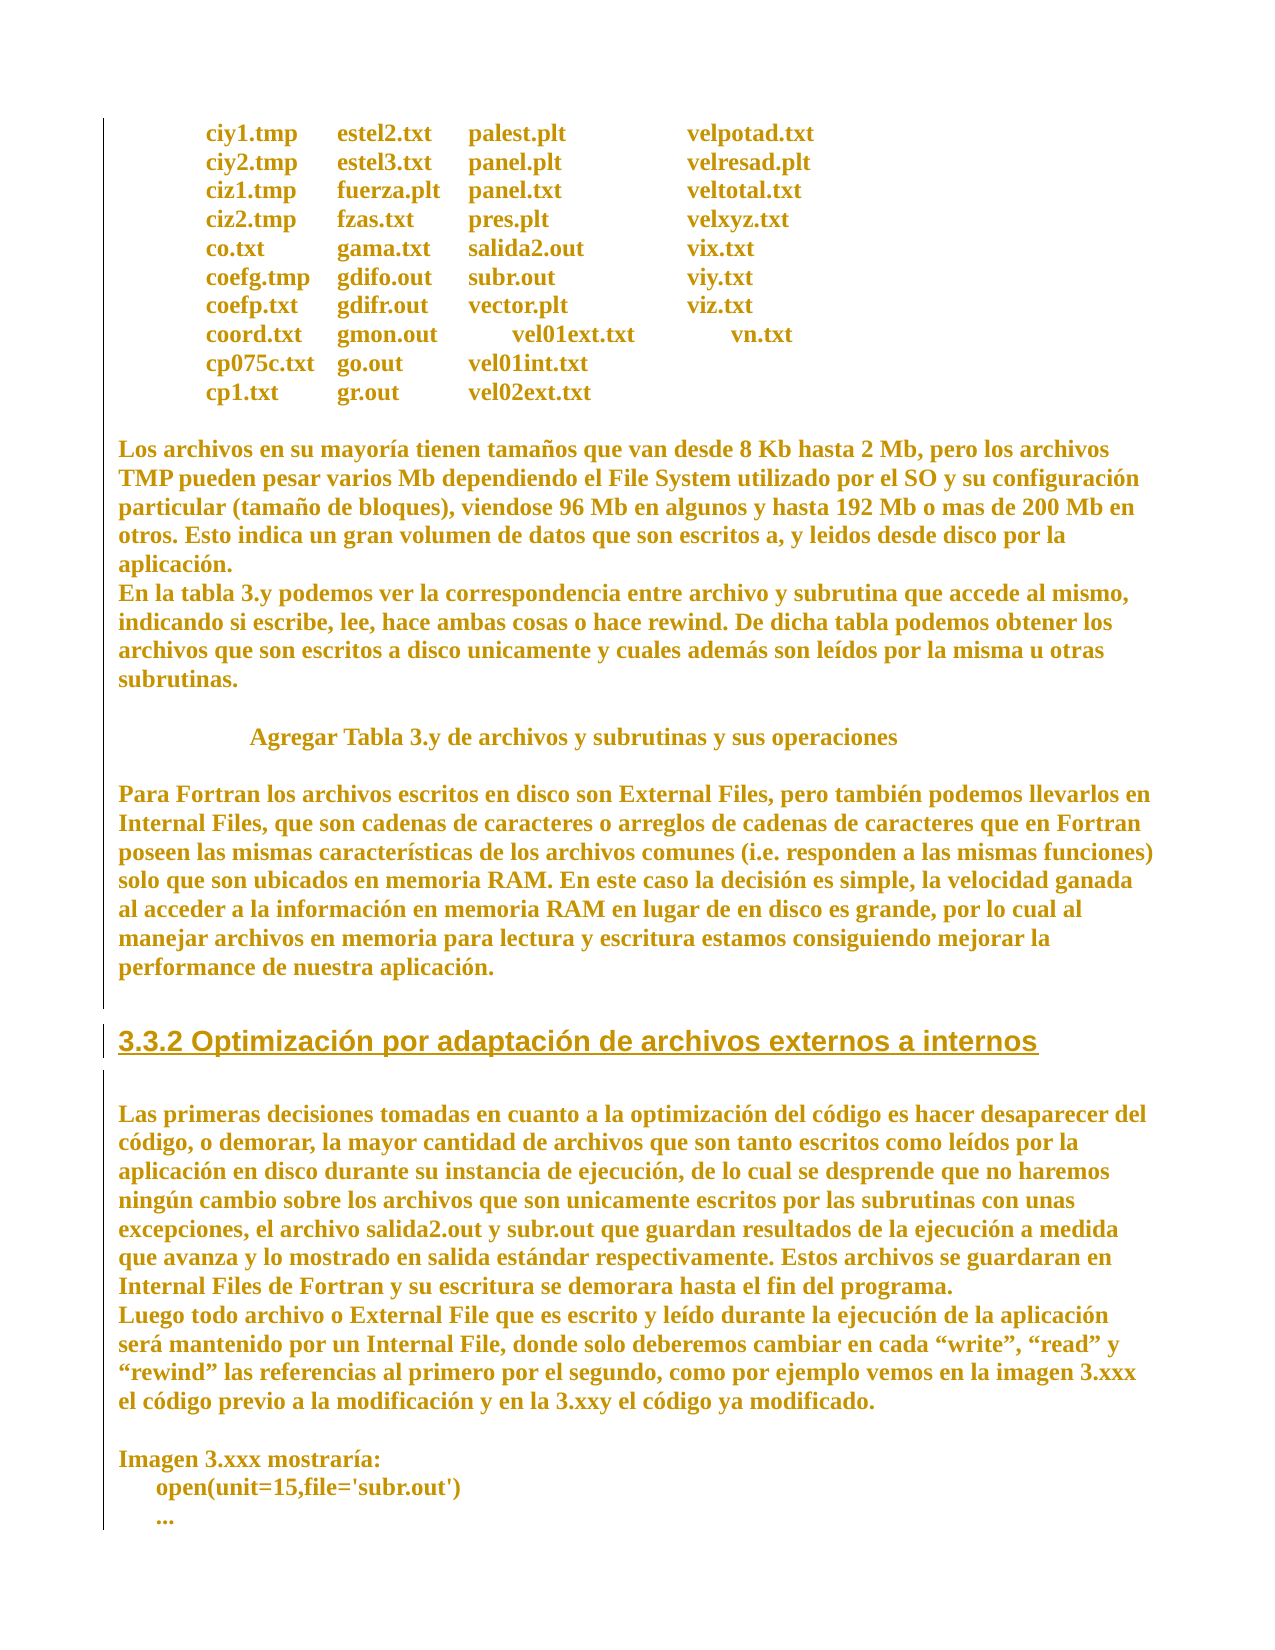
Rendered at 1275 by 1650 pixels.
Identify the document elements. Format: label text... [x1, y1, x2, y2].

text ciy1.tmp estel2.txt palest.plt velpotad.txt [206, 118, 1157, 147]
text open(unit=15,file='subr.out') [118, 1472, 1157, 1501]
text cp1.txt gr.out vel02ext.txt [206, 377, 1157, 406]
text cp075c.txt go.out vel01int.txt [206, 348, 1157, 377]
text Los archivos en su mayoría tienen tamaños que van desde 8 Kb hasta 2 Mb, pero los archivos TMP pueden pesar varios Mb dependiendo el File System utilizado por el SO y su configuración particular (tamaño de bloques), viendose 96 Mb en algunos y hasta 192 Mb o mas de 200 Mb en otros. Esto indica un gran volumen de datos que son escritos a, y leidos desde disco por la aplicación. [118, 434, 1157, 578]
text coefg.tmp gdifo.out subr.out viy.txt [206, 262, 1157, 291]
text Para Fortran los archivos escritos en disco son External Files, pero también podemos llevarlos en Internal Files, que son cadenas de caracteres o arreglos de cadenas de caracteres que en Fortran poseen las mismas características de los archivos comunes (i.e. responden a las mismas funciones) solo que son ubicados en memoria RAM. En este caso la decisión es simple, la velocidad ganada al acceder a la información en memoria RAM en lugar de en disco es grande, por lo cual al manejar archivos en memoria para lectura y escritura estamos consiguiendo mejorar la performance de nuestra aplicación. [118, 779, 1157, 981]
text ciy2.tmp estel3.txt panel.plt velresad.plt [206, 147, 1157, 176]
subtitle 3.3.2 Optimización por adaptación de archivos externos a internos [118, 1024, 1157, 1057]
text ciz2.tmp fzas.txt pres.plt velxyz.txt [206, 204, 1157, 233]
text Agregar Tabla 3.y de archivos y subrutinas y sus operaciones [118, 722, 1157, 751]
text co.txt gama.txt salida2.out vix.txt [206, 233, 1157, 262]
text ciz1.tmp fuerza.plt panel.txt veltotal.txt [206, 176, 1157, 204]
text Las primeras decisiones tomadas en cuanto a la optimización del código es hacer desaparecer del código, o demorar, la mayor cantidad de archivos que son tanto escritos como leídos por la aplicación en disco durante su instancia de ejecución, de lo cual se desprende que no haremos ningún cambio sobre los archivos que son unicamente escritos por las subrutinas con unas excepciones, el archivo salida2.out y subr.out que guardan resultados de la ejecución a medida que avanza y lo mostrado en salida estándar respectivamente. Estos archivos se guardaran en Internal Files de Fortran y su escritura se demorara hasta el fin del programa. [118, 1099, 1157, 1300]
text ... [118, 1501, 1157, 1530]
text Imagen 3.xxx mostraría: [118, 1444, 1157, 1472]
text Luego todo archivo o External File que es escrito y leído durante la ejecución de la aplicación será mantenido por un Internal File, donde solo deberemos cambiar en cada “write”, “read” y “rewind” las referencias al primero por el segundo, como por ejemplo vemos en la imagen 3.xxx el código previo a la modificación y en la 3.xxy el código ya modificado. [118, 1300, 1157, 1415]
text coefp.txt gdifr.out vector.plt viz.txt [206, 291, 1157, 319]
text coord.txt gmon.out vel01ext.txt vn.txt [206, 319, 1157, 348]
text En la tabla 3.y podemos ver la correspondencia entre archivo y subrutina que accede al mismo, indicando si escribe, lee, hace ambas cosas o hace rewind. De dicha tabla podemos obtener los archivos que son escritos a disco unicamente y cuales además son leídos por la misma u otras subrutinas. [118, 578, 1157, 693]
